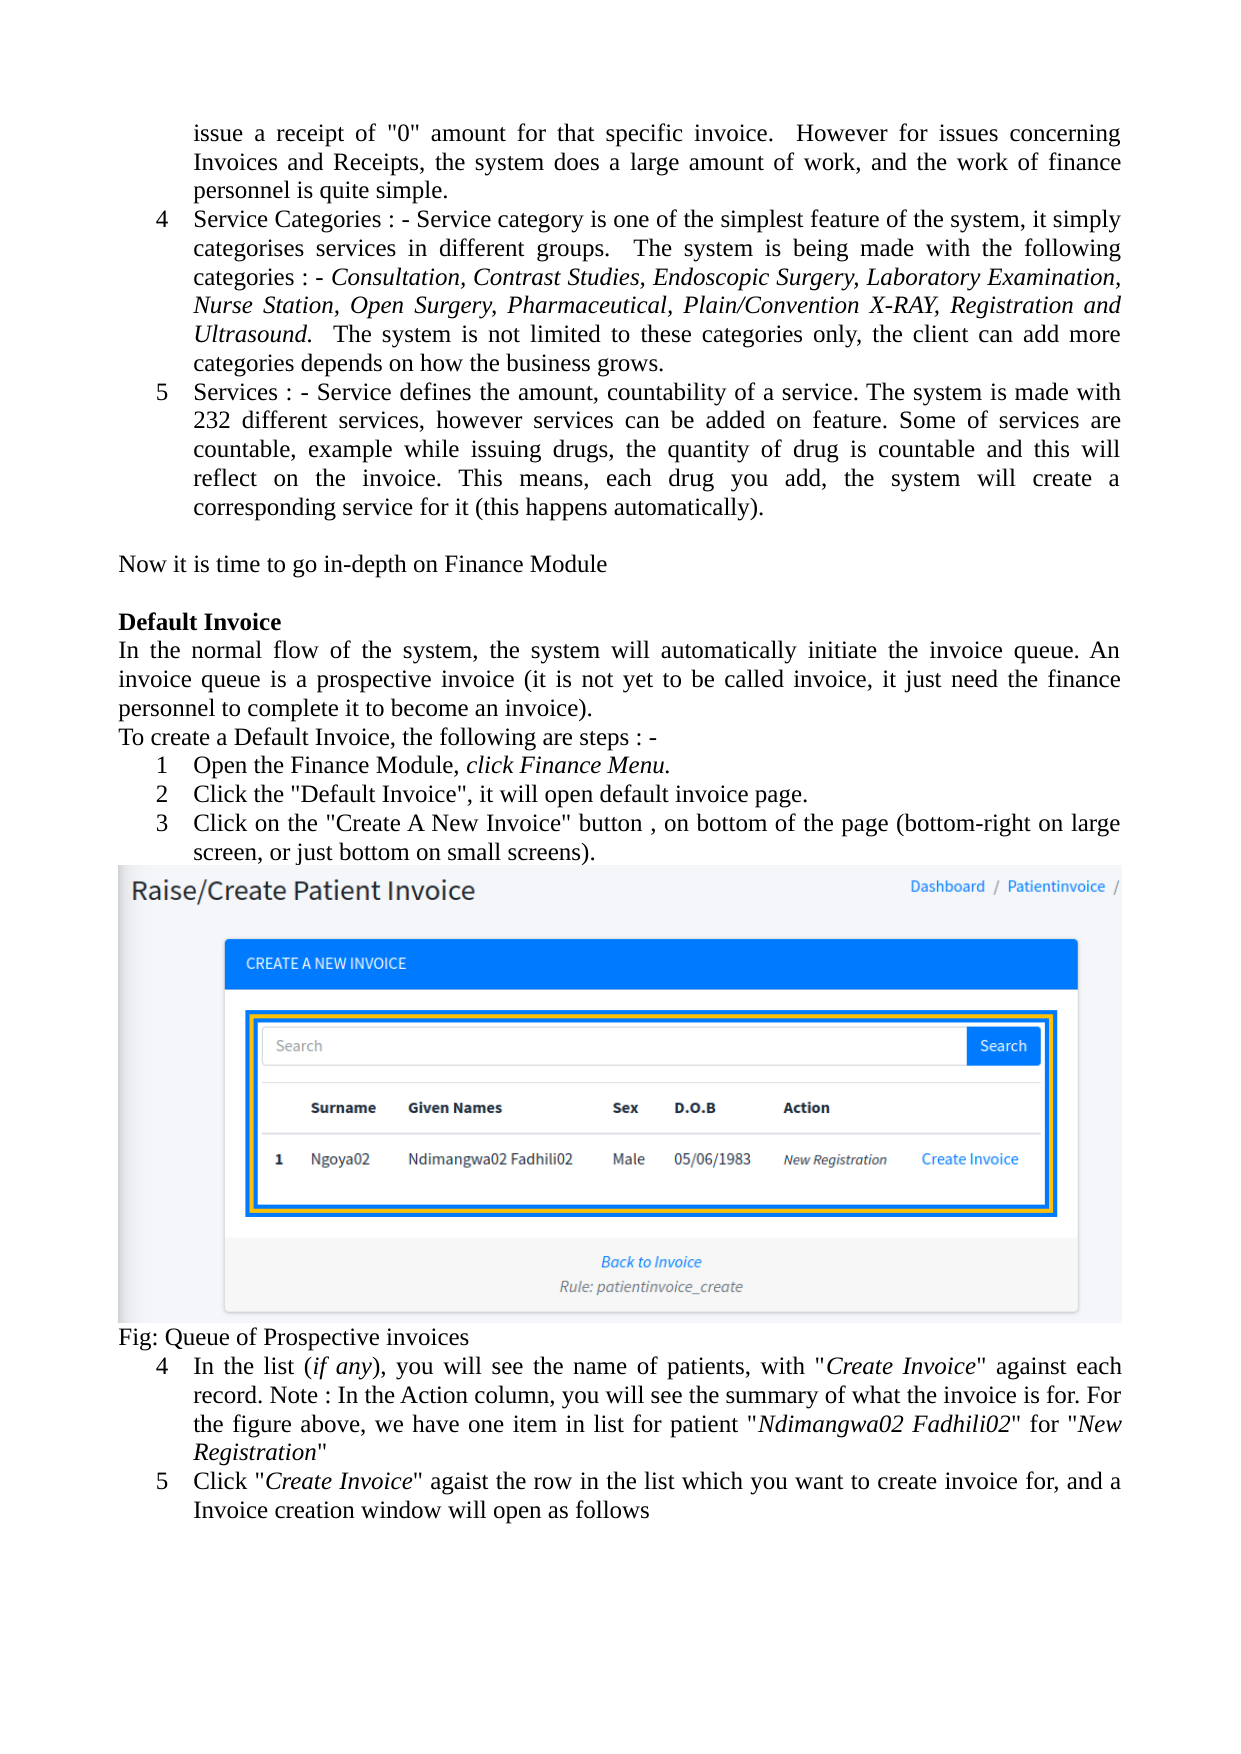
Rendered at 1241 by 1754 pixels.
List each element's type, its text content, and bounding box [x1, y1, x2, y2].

list In the list (if any), you will see the name of patients, with "Create Invoice" against each record. Note : In the Action column, you will see the summary of what the invoice is for. For the figure above, we have one item in list for patient "Ndimangwa02 Fadhili02" for "New Registration" [156, 1351, 1122, 1466]
picture [118, 865, 1123, 1323]
text In the normal flow of the system, the system will automatically initiate the invoice queue. An invoice queue is a prospective invoice (it is not yet to be called invoice, it just need the finance personnel to complete it to become an invoice). [118, 636, 1122, 722]
list Click on the "Create A New Invoice" button , on bottom of the page (bottom-right on large screen, or just bottom on small screens). [156, 808, 1122, 865]
list Click the "Default Invoice", it will open default invoice page. [156, 779, 1122, 808]
text Default Invoice [118, 607, 1122, 636]
list Click "Create Invoice" agaist the row in the list which you want to create invoice for, and a Invoice creation window will open as follows [156, 1466, 1122, 1524]
list Services : - Service defines the amount, countability of a service. The system is made with 232 different services, however services can be added on feature. Some of services are countable, example while issuing drugs, the quantity of drug is countable and this will reflect on the invoice. This means, each drug you add, the system will create a corresponding service for it (this happens automatically). [156, 377, 1122, 521]
list issue a receipt of "0" amount for that specific invoice. However for issues concerning Invoices and Receipts, the system does a large amount of work, and the work of finance personnel is quite simple. [156, 118, 1122, 204]
list Service Categories : - Service category is one of the simplest feature of the system, it simply categorises services in different groups. The system is being made with the following categories : - Consultation, Contrast Studies, Endoscopic Surgery, Laboratory Examination, Nurse Station, Open Surgery, Pharmaceutical, Plain/Convention X-RAY, Registration and Ultrasound. The system is not limited to these categories only, the client can add more categories depends on how the business grows. [156, 204, 1122, 377]
list Open the Finance Module, click Finance Menu. [156, 751, 1122, 779]
text Now it is time to go in-depth on Finance Module [118, 549, 1122, 578]
text Fig: Queue of Prospective invoices [118, 1323, 1122, 1351]
text To create a Default Invoice, the following are steps : - [118, 722, 1122, 751]
